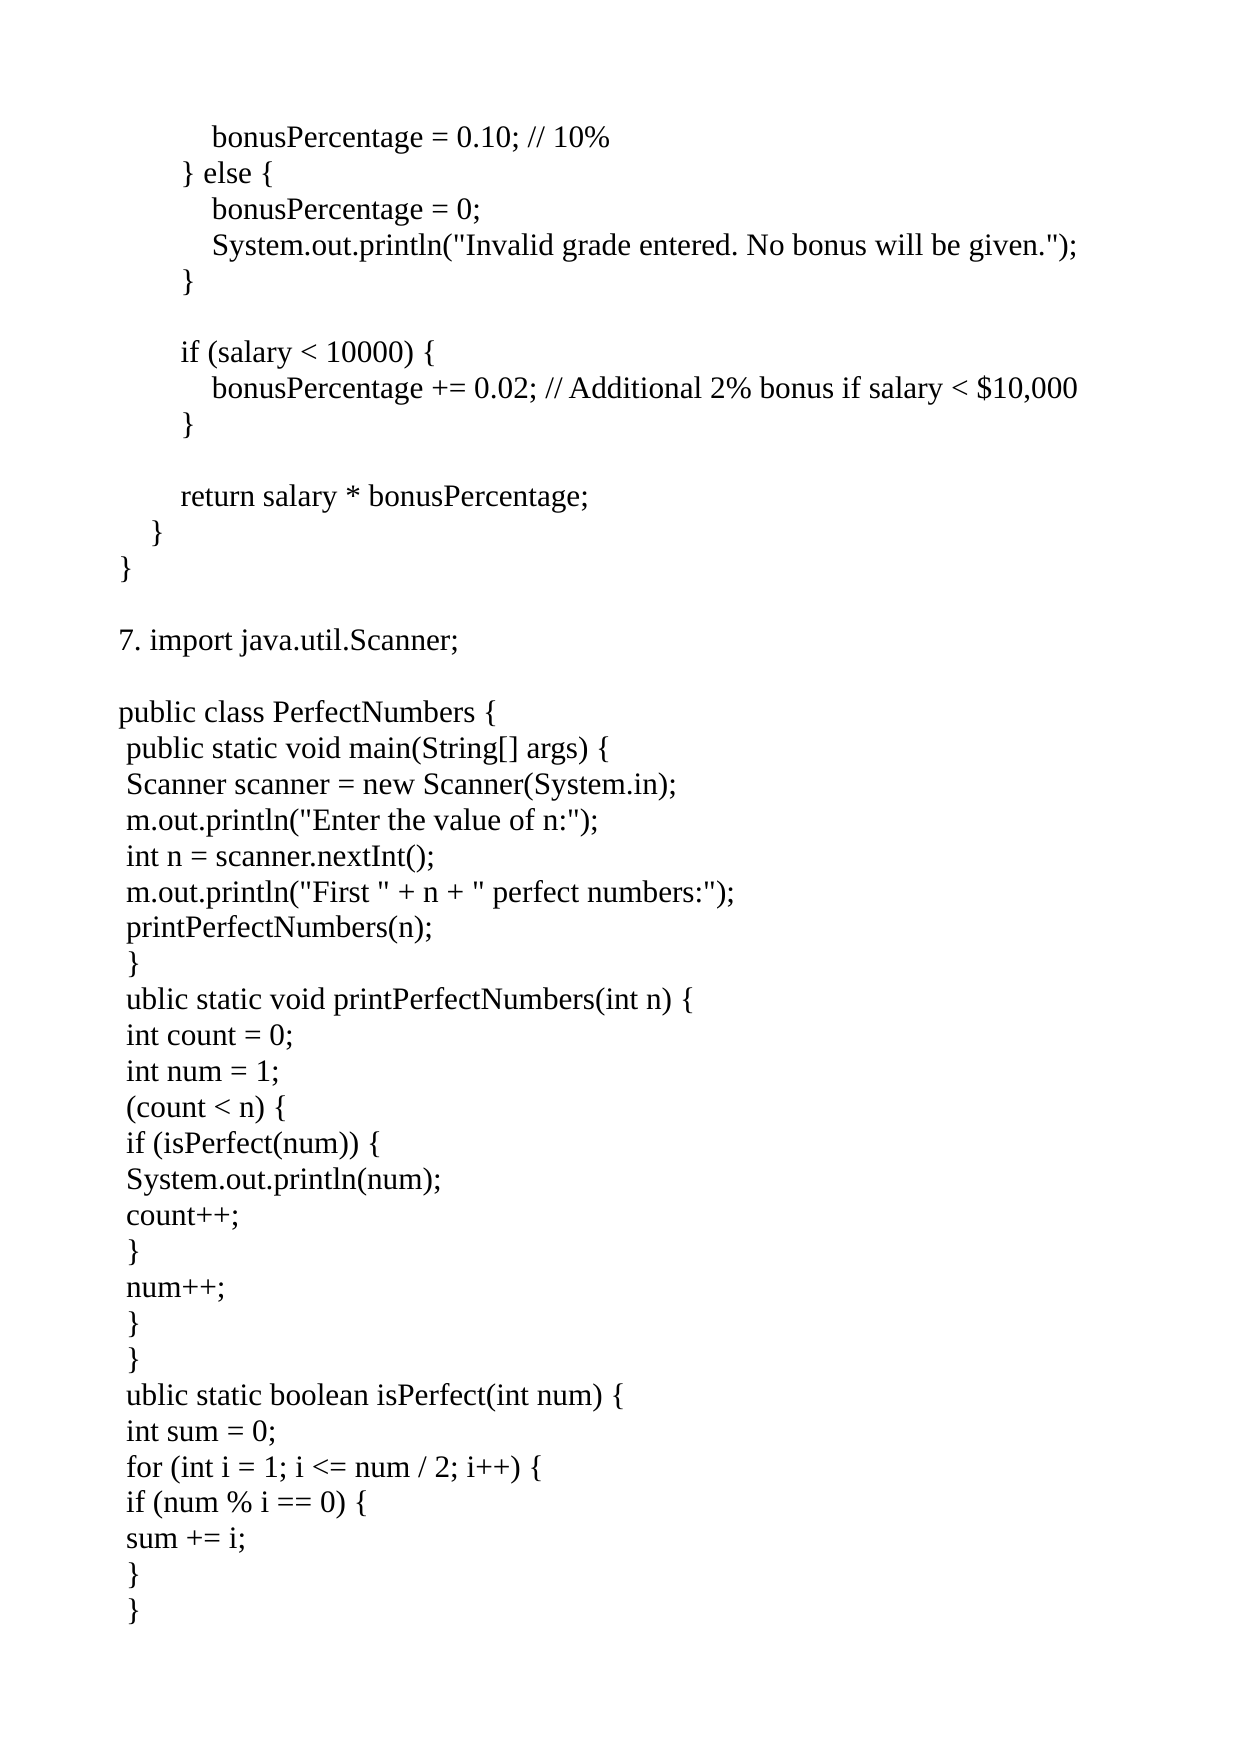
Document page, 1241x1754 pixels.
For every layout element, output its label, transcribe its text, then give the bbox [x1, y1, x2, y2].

text 7. import java.util.Scanner; public class PerfectNumbers { public static void main(String[] args) { Scanner scanner = new Scanner(System.in); m.out.println("Enter the value of n:"); int n = scanner.nextInt(); m.out.println("First " + n + " perfect numbers:"); printPerfectNumbers(n); } ublic static void printPerfectNumbers(int n) { int count = 0; int num = 1; (count < n) { if (isPerfect(num)) { System.out.println(num); count++; } num++; } } ublic static boolean isPerfect(int num) { int sum = 0; for (int i = 1; i <= num / 2; i++) { if (num % i == 0) { sum += i; } } [118, 621, 1122, 1627]
text bonusPercentage = 0.10; // 10% } else { bonusPercentage = 0; System.out.println("Invalid grade entered. No bonus will be given."); } if (salary < 10000) { bonusPercentage += 0.02; // Additional 2% bonus if salary < $10,000 } return salary * bonusPercentage; } } [118, 118, 1122, 585]
